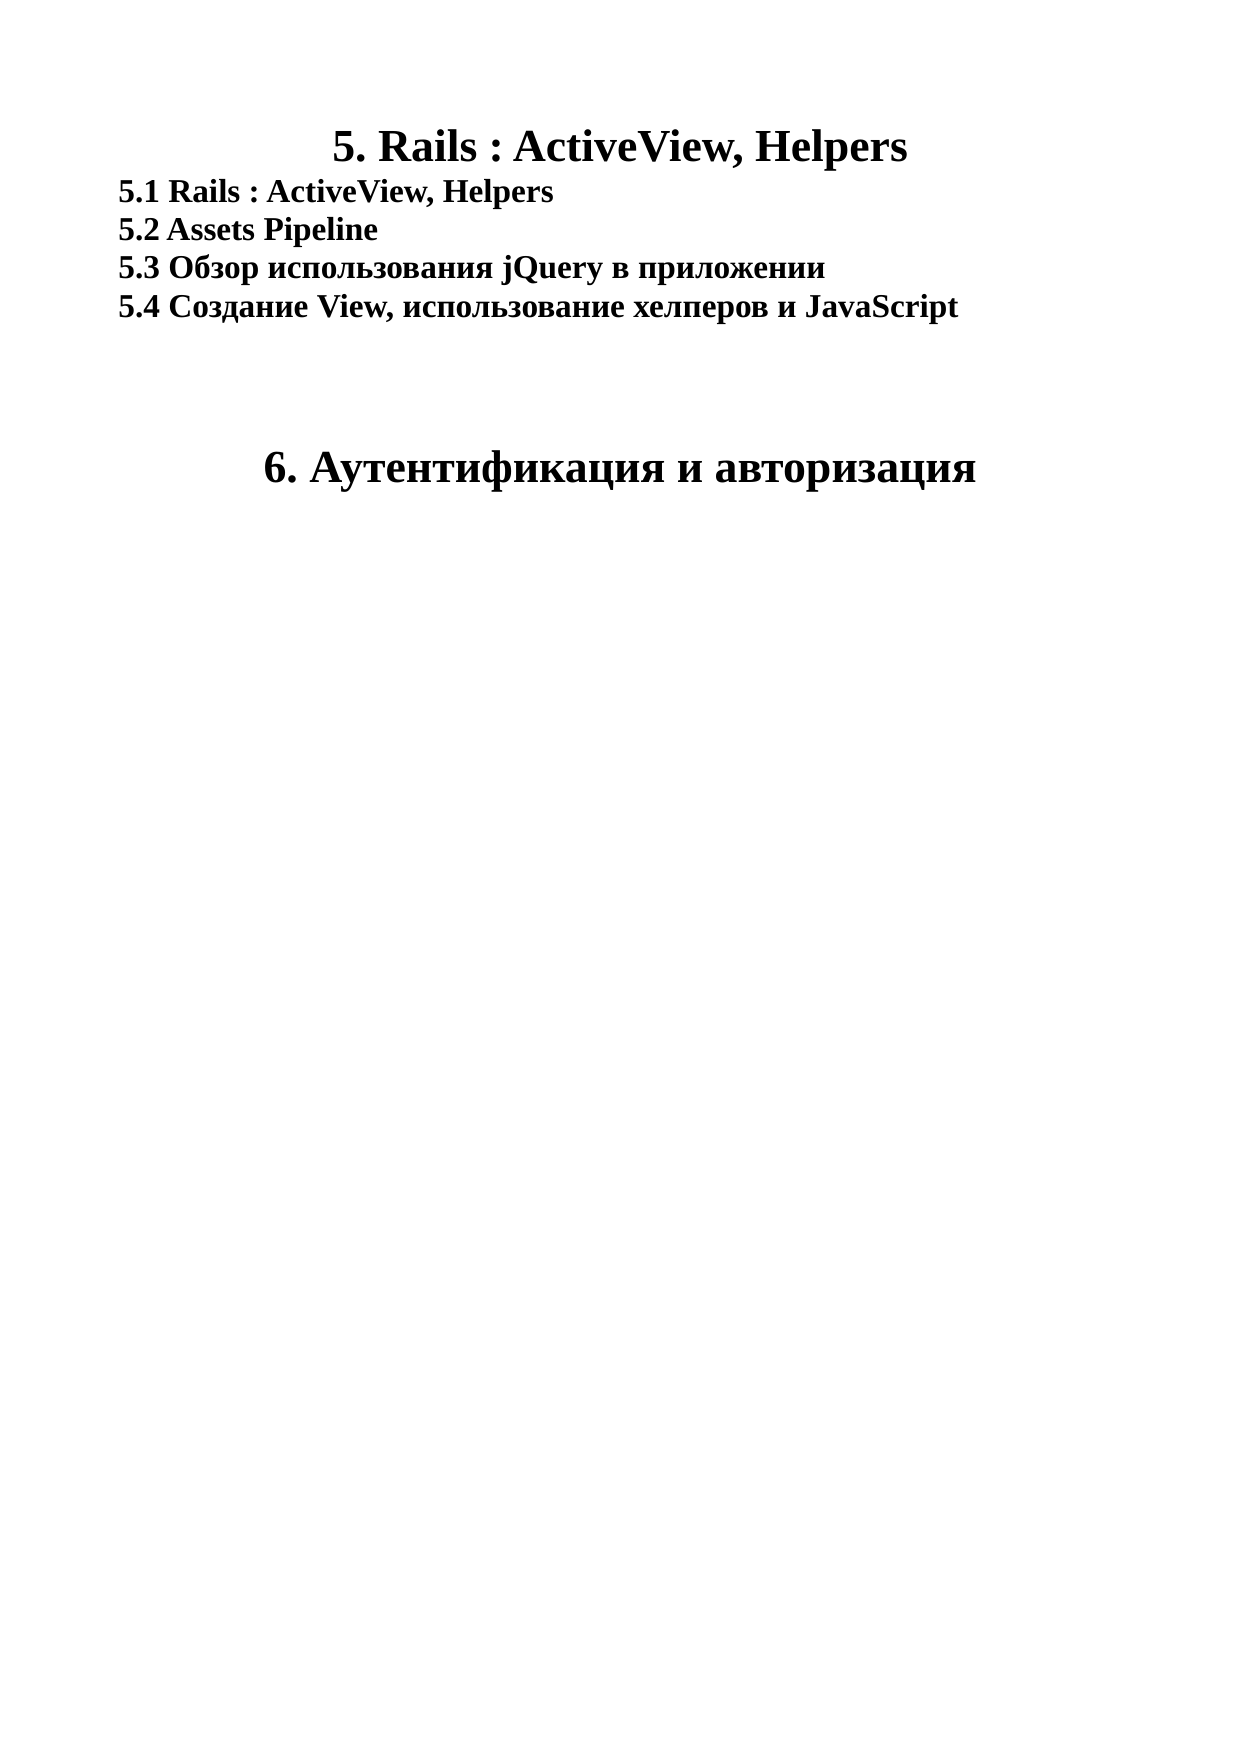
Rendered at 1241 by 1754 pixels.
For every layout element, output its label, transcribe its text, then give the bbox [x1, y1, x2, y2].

text 5. Rails : ActiveView, Helpers [118, 118, 1122, 171]
text 5.2 Assets Pipeline [118, 209, 1122, 247]
text 5.1 Rails : ActiveView, Helpers [118, 171, 1122, 209]
text 6. Аутентификация и авторизация [118, 439, 1122, 492]
text 5.4 Создание View, использование хелперов и JavaScript [118, 286, 1122, 324]
text 5.3 Обзор использования jQuery в приложении [118, 247, 1122, 286]
